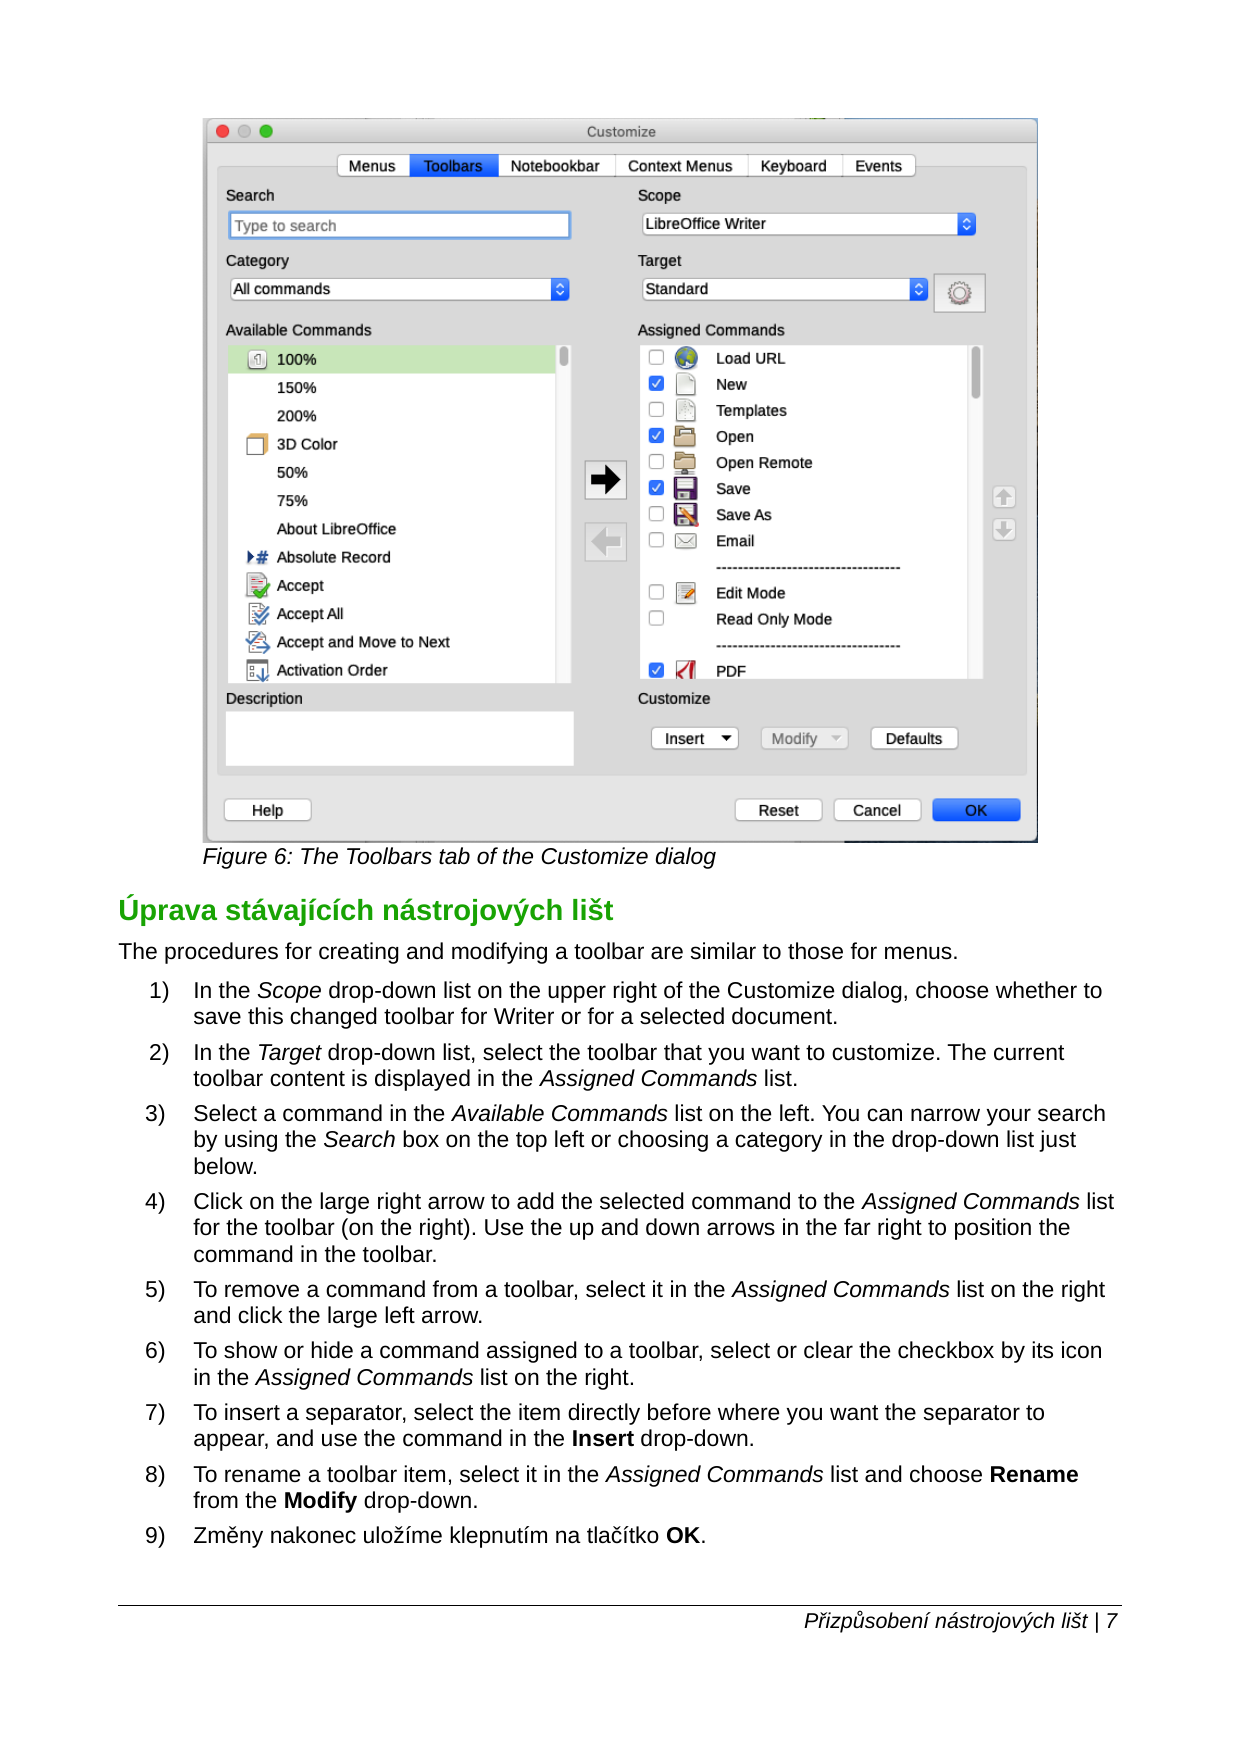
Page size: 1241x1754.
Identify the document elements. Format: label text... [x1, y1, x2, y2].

list To insert a separator, select the item directly before where you want the separator to appear, and use the command in the Insert drop-down. [165, 1399, 1122, 1452]
text Figure 6: The Toolbars tab of the Customize dialog [202, 843, 1038, 869]
list To remove a command from a toolbar, select it in the Assigned Commands list on the right and click the large left arrow. [165, 1276, 1122, 1328]
list To show or hide a command assigned to a toolbar, select or clear the checkbox by its icon in the Assigned Commands list on the right. [165, 1337, 1122, 1390]
list Select a command in the Available Commands list on the left. You can narrow your search by using the Search box on the top left or choosing a category in the drop-down list just below. [165, 1100, 1122, 1179]
list To rename a toolbar item, select it in the Assigned Commands list and choose Rename from the Modify drop-down. [165, 1461, 1122, 1513]
list Změny nakonec uložíme klepnutím na tlačítko OK. [165, 1522, 1122, 1548]
subtitle Úprava stávajících nástrojových lišt [118, 893, 1122, 926]
list Click on the large right arrow to add the selected command to the Assigned Commands list for the toolbar (on the right). Use the up and down arrows in the far right to position the command in the toolbar. [165, 1188, 1122, 1267]
list In the Scope drop-down list on the upper right of the Customize dialog, choose whether to save this changed toolbar for Writer or for a selected document. [169, 977, 1122, 1029]
picture [202, 118, 1038, 843]
list In the Target drop-down list, select the toolbar that you want to customize. The current toolbar content is displayed in the Assigned Commands list. [169, 1038, 1122, 1091]
text The procedures for creating and modifying a toolbar are similar to those for menus. [118, 938, 1122, 964]
